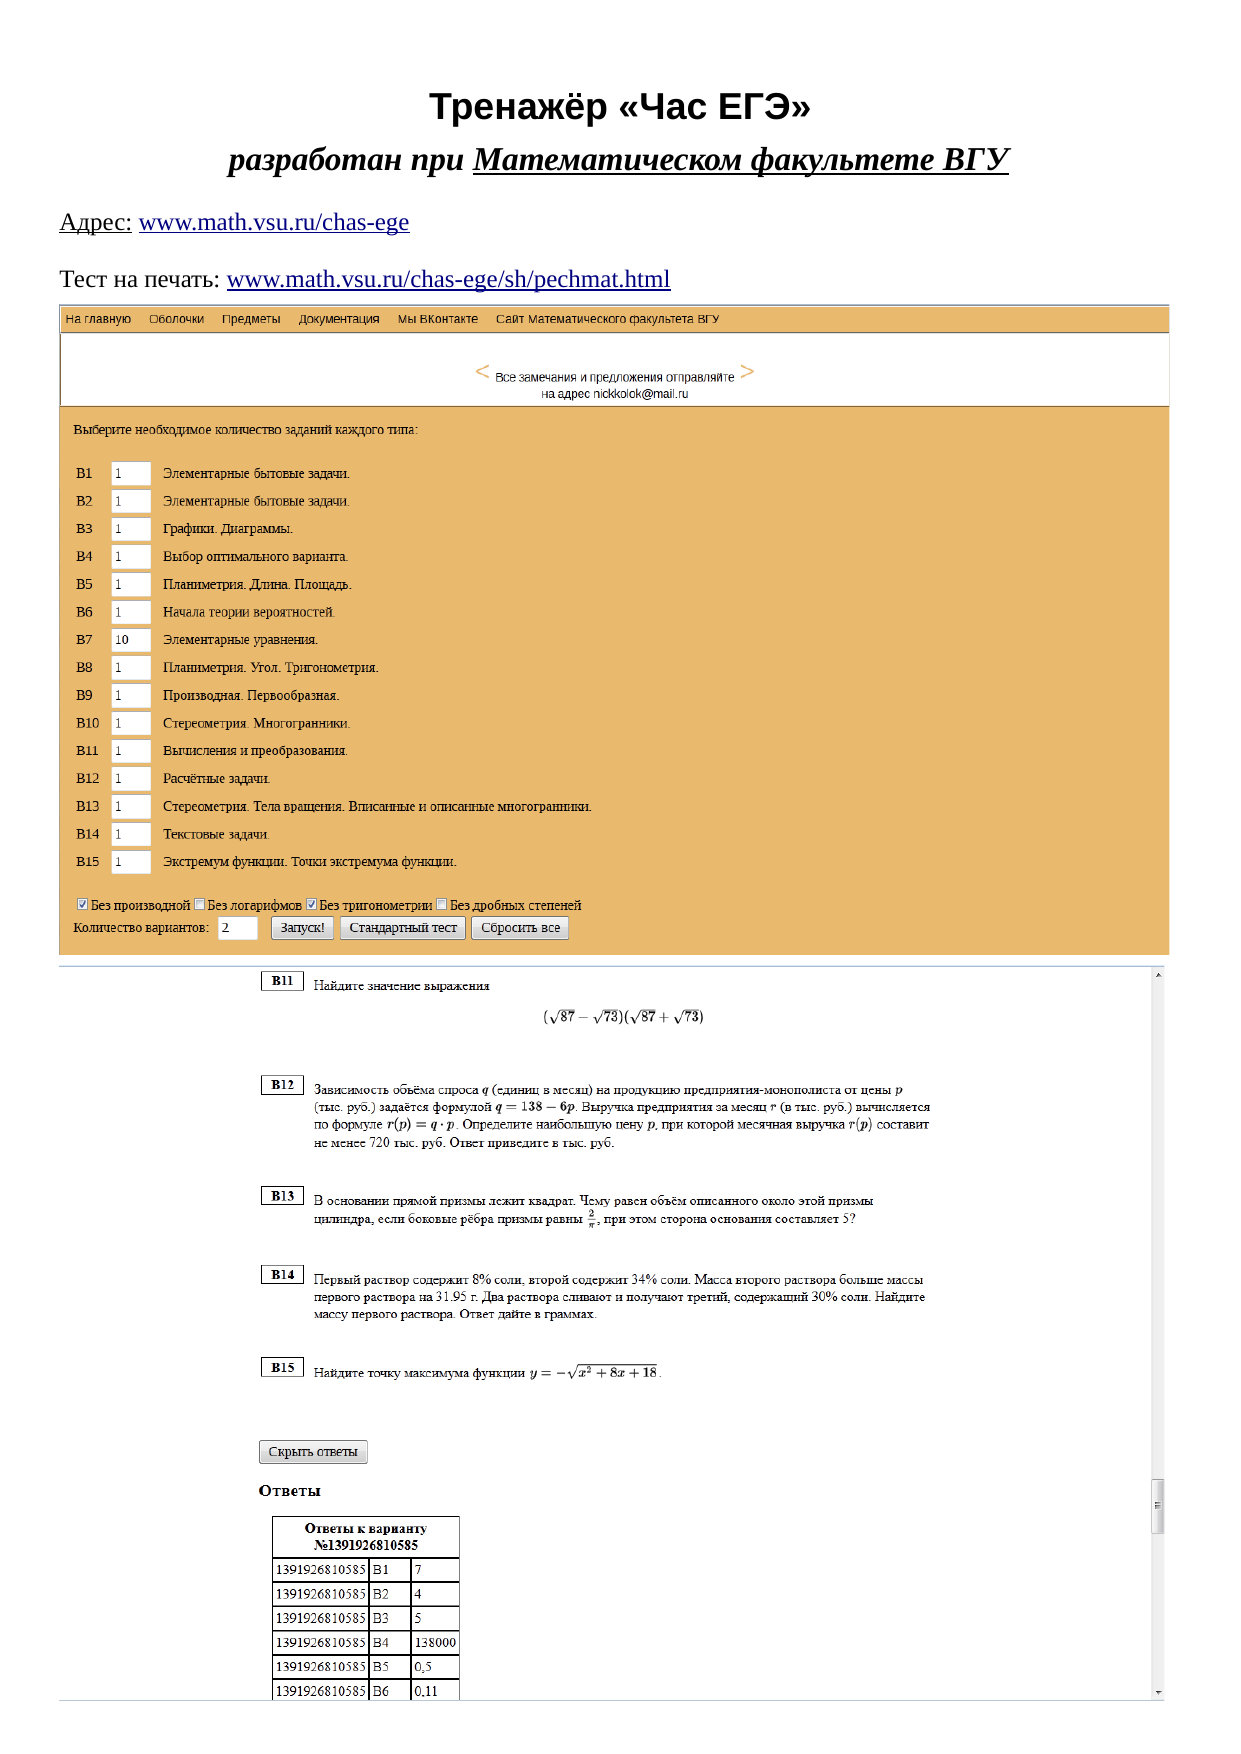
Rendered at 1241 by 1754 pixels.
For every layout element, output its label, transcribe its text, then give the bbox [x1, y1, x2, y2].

picture [59, 965, 1165, 1701]
text разработан при Математическом факультете ВГУ [59, 140, 1181, 178]
text Тест на печать: www.math.vsu.ru/chas-ege/sh/pechmat.html [59, 264, 1181, 293]
picture [59, 304, 1170, 955]
text Адрес: www.math.vsu.ru/chas-ege [59, 207, 1181, 236]
title Тренажёр «Час ЕГЭ» [59, 84, 1181, 127]
